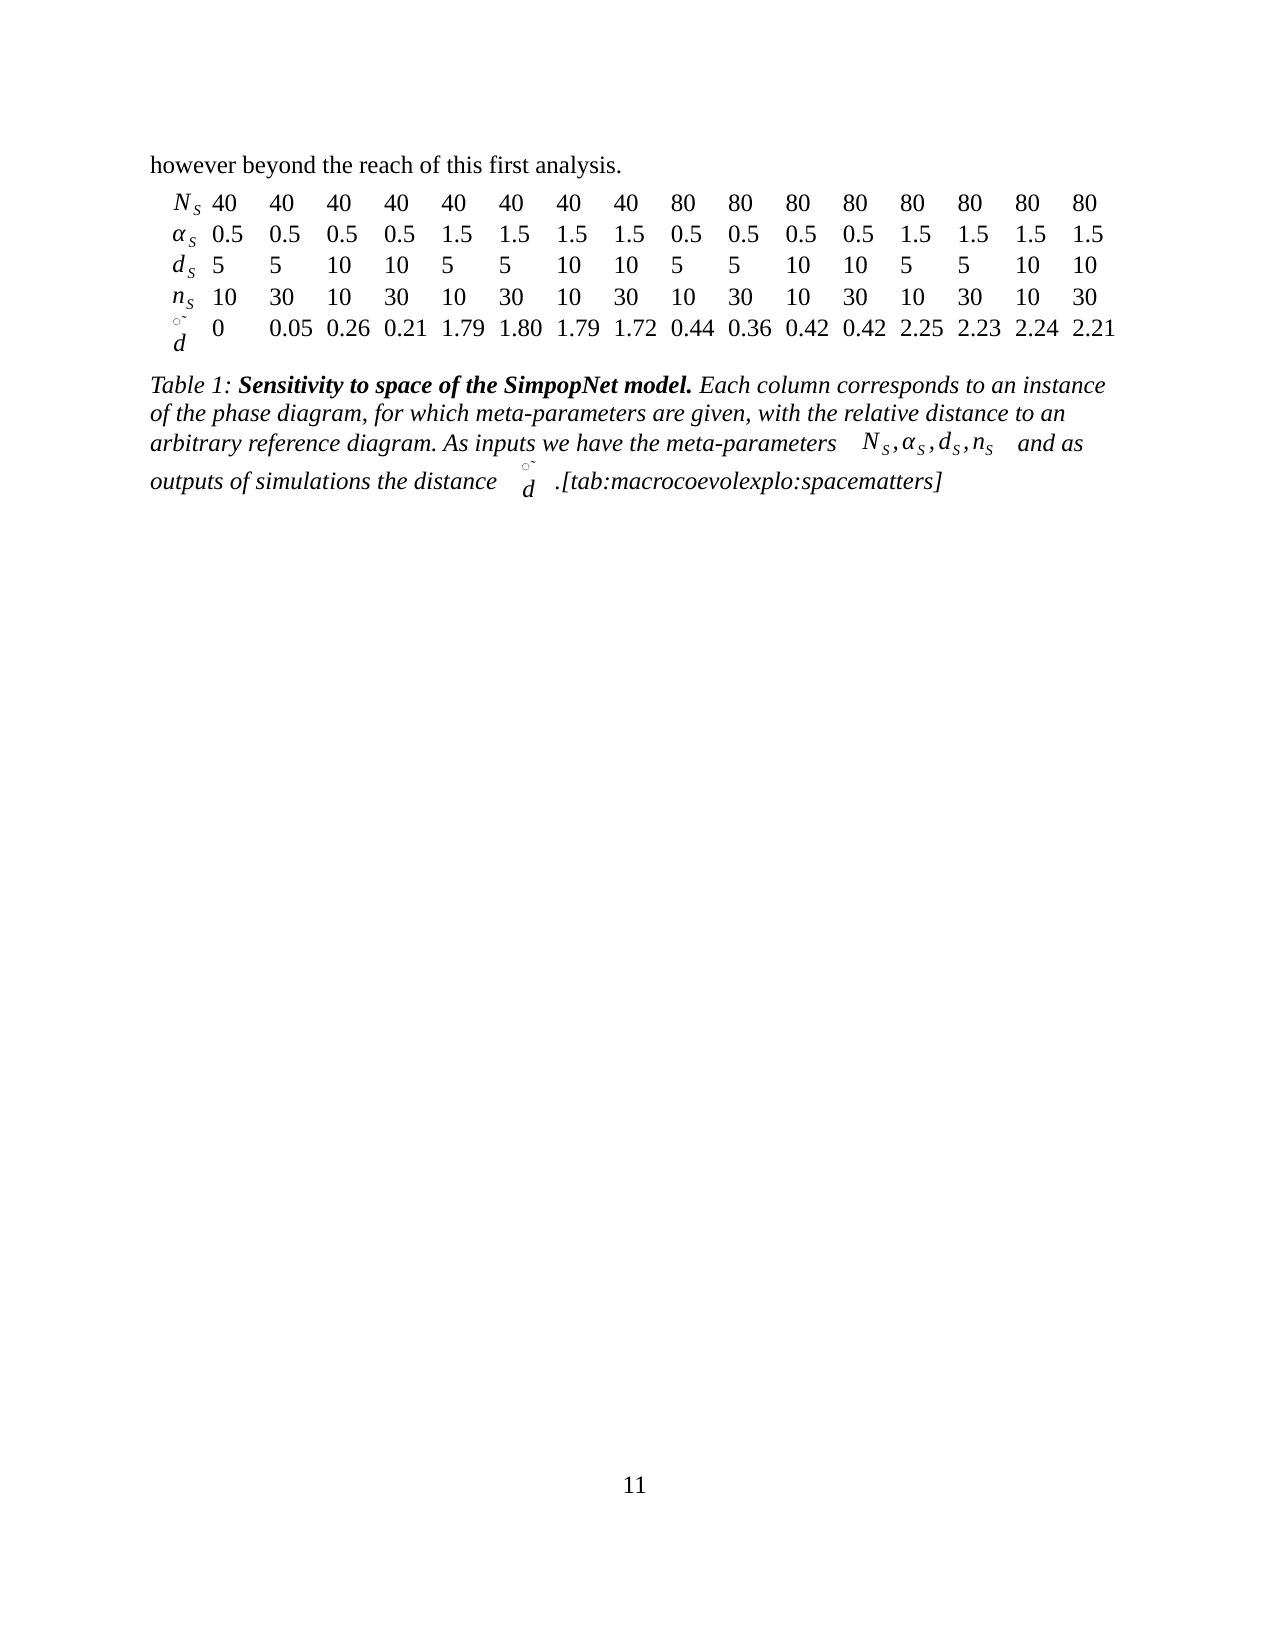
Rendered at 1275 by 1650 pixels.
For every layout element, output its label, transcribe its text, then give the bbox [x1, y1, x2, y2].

table_cell 10 [322, 250, 379, 282]
table_cell 0.5 [322, 219, 379, 250]
table_cell 2.25 [896, 313, 953, 357]
table_cell [150, 313, 207, 357]
table_cell 10 [1010, 282, 1068, 313]
table_cell 0.21 [379, 313, 437, 357]
table_cell 10 [379, 250, 437, 282]
table_cell 10 [666, 282, 723, 313]
table_header 40 [551, 188, 609, 219]
table_cell 0.5 [666, 219, 723, 250]
table_cell 5 [896, 250, 953, 282]
table_cell 30 [1068, 282, 1125, 313]
table_cell 10 [1068, 250, 1125, 282]
table_cell 30 [838, 282, 896, 313]
table_header 40 [379, 188, 437, 219]
table_cell 10 [207, 282, 265, 313]
table_cell 5 [265, 250, 322, 282]
table_cell 10 [551, 250, 609, 282]
table_header 40 [437, 188, 494, 219]
table_cell 0.26 [322, 313, 379, 357]
table_cell 1.5 [896, 219, 953, 250]
table_cell 0.42 [838, 313, 896, 357]
text however beyond the reach of this first analysis. [150, 150, 1125, 179]
table_cell 5 [953, 250, 1010, 282]
table_cell 1.5 [1010, 219, 1068, 250]
table_cell 30 [265, 282, 322, 313]
table_cell 10 [781, 282, 838, 313]
table_cell 1.5 [494, 219, 551, 250]
table_cell 0.5 [781, 219, 838, 250]
table_cell 1.5 [437, 219, 494, 250]
table_cell [150, 282, 207, 313]
table_cell 10 [551, 282, 609, 313]
table_cell 5 [494, 250, 551, 282]
table_cell 10 [1010, 250, 1068, 282]
table_cell 0.05 [265, 313, 322, 357]
table_cell 1.79 [437, 313, 494, 357]
table_cell 30 [724, 282, 781, 313]
table_cell 0 [207, 313, 265, 357]
table_cell 10 [896, 282, 953, 313]
table_header 80 [1010, 188, 1068, 219]
table_cell 1.5 [1068, 219, 1125, 250]
table_cell 5 [724, 250, 781, 282]
table_cell 10 [781, 250, 838, 282]
table_cell 0.5 [838, 219, 896, 250]
table_cell 1.5 [551, 219, 609, 250]
table_cell 2.21 [1068, 313, 1125, 357]
table_cell 1.5 [609, 219, 666, 250]
table_cell 30 [379, 282, 437, 313]
table_cell [150, 219, 207, 250]
table_cell 0.42 [781, 313, 838, 357]
table_header 80 [724, 188, 781, 219]
table_cell 1.72 [609, 313, 666, 357]
table_cell 5 [437, 250, 494, 282]
text Table 1: Sensitivity to space of the SimpopNet model. Each column corresponds to an instance of the phase diagram, for which meta-parameters are given, with the relative distance to an arbitrary reference diagram. As inputs we have the meta-parameters and as outputs of simulations the distance .[tab:macrocoevolexplo:spacematters] [150, 370, 1125, 503]
table_header 40 [265, 188, 322, 219]
table_cell 0.44 [666, 313, 723, 357]
table_cell 10 [838, 250, 896, 282]
table_header 80 [953, 188, 1010, 219]
table_cell 30 [953, 282, 1010, 313]
table_header 40 [494, 188, 551, 219]
table_header 80 [1068, 188, 1125, 219]
table_header 40 [207, 188, 265, 219]
table_cell [150, 250, 207, 282]
table_header 40 [609, 188, 666, 219]
table_cell 5 [666, 250, 723, 282]
table_cell 1.79 [551, 313, 609, 357]
table_cell 0.5 [379, 219, 437, 250]
table_cell 30 [494, 282, 551, 313]
table_header 80 [781, 188, 838, 219]
table_cell 30 [609, 282, 666, 313]
table_cell 1.80 [494, 313, 551, 357]
table_cell 2.23 [953, 313, 1010, 357]
table_header [150, 188, 207, 219]
table_cell 10 [609, 250, 666, 282]
table_header 80 [838, 188, 896, 219]
table_cell 2.24 [1010, 313, 1068, 357]
table_cell 10 [322, 282, 379, 313]
table_cell 0.5 [207, 219, 265, 250]
table_cell 0.5 [724, 219, 781, 250]
table_cell 10 [437, 282, 494, 313]
table_cell 0.36 [724, 313, 781, 357]
table_header 80 [666, 188, 723, 219]
table_cell 0.5 [265, 219, 322, 250]
table_cell 1.5 [953, 219, 1010, 250]
table_header 40 [322, 188, 379, 219]
table_cell 5 [207, 250, 265, 282]
table_header 80 [896, 188, 953, 219]
